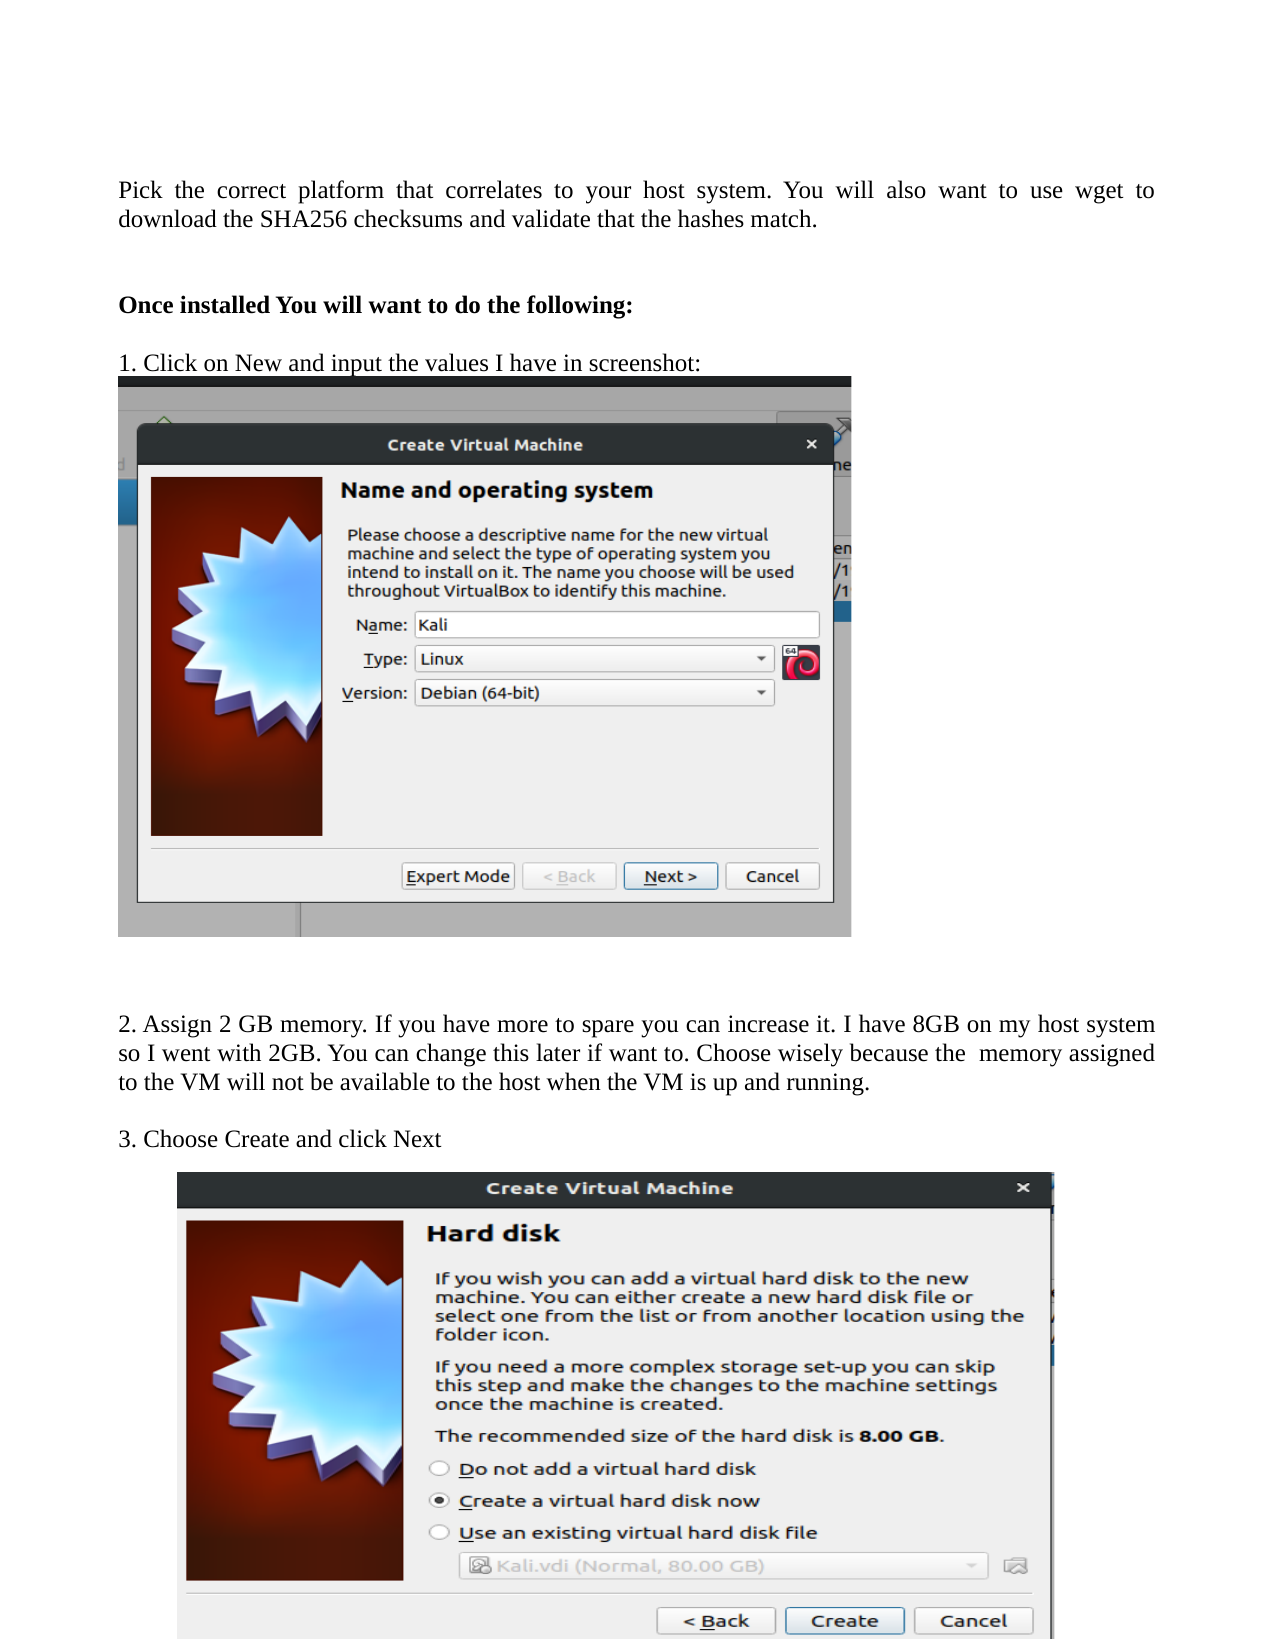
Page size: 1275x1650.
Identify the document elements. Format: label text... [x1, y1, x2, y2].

picture [177, 1172, 1055, 1639]
text Once installed You will want to do the following: [118, 291, 1157, 319]
text Pick the correct platform that correlates to your host system. You will also want to use wget to download the SHA256 checksums and validate that the hashes match. [118, 176, 1157, 233]
text 2. Assign 2 GB memory. If you have more to spare you can increase it. I have 8GB on my host system so I went with 2GB. You can change this later if want to. Choose wisely because the memory assigned to the VM will not be available to the host when the VM is up and running. [118, 1009, 1157, 1096]
picture [118, 376, 852, 937]
text 1. Click on New and input the values I have in screenshot: [118, 348, 1157, 377]
text 3. Choose Create and click Next [118, 1124, 1157, 1153]
